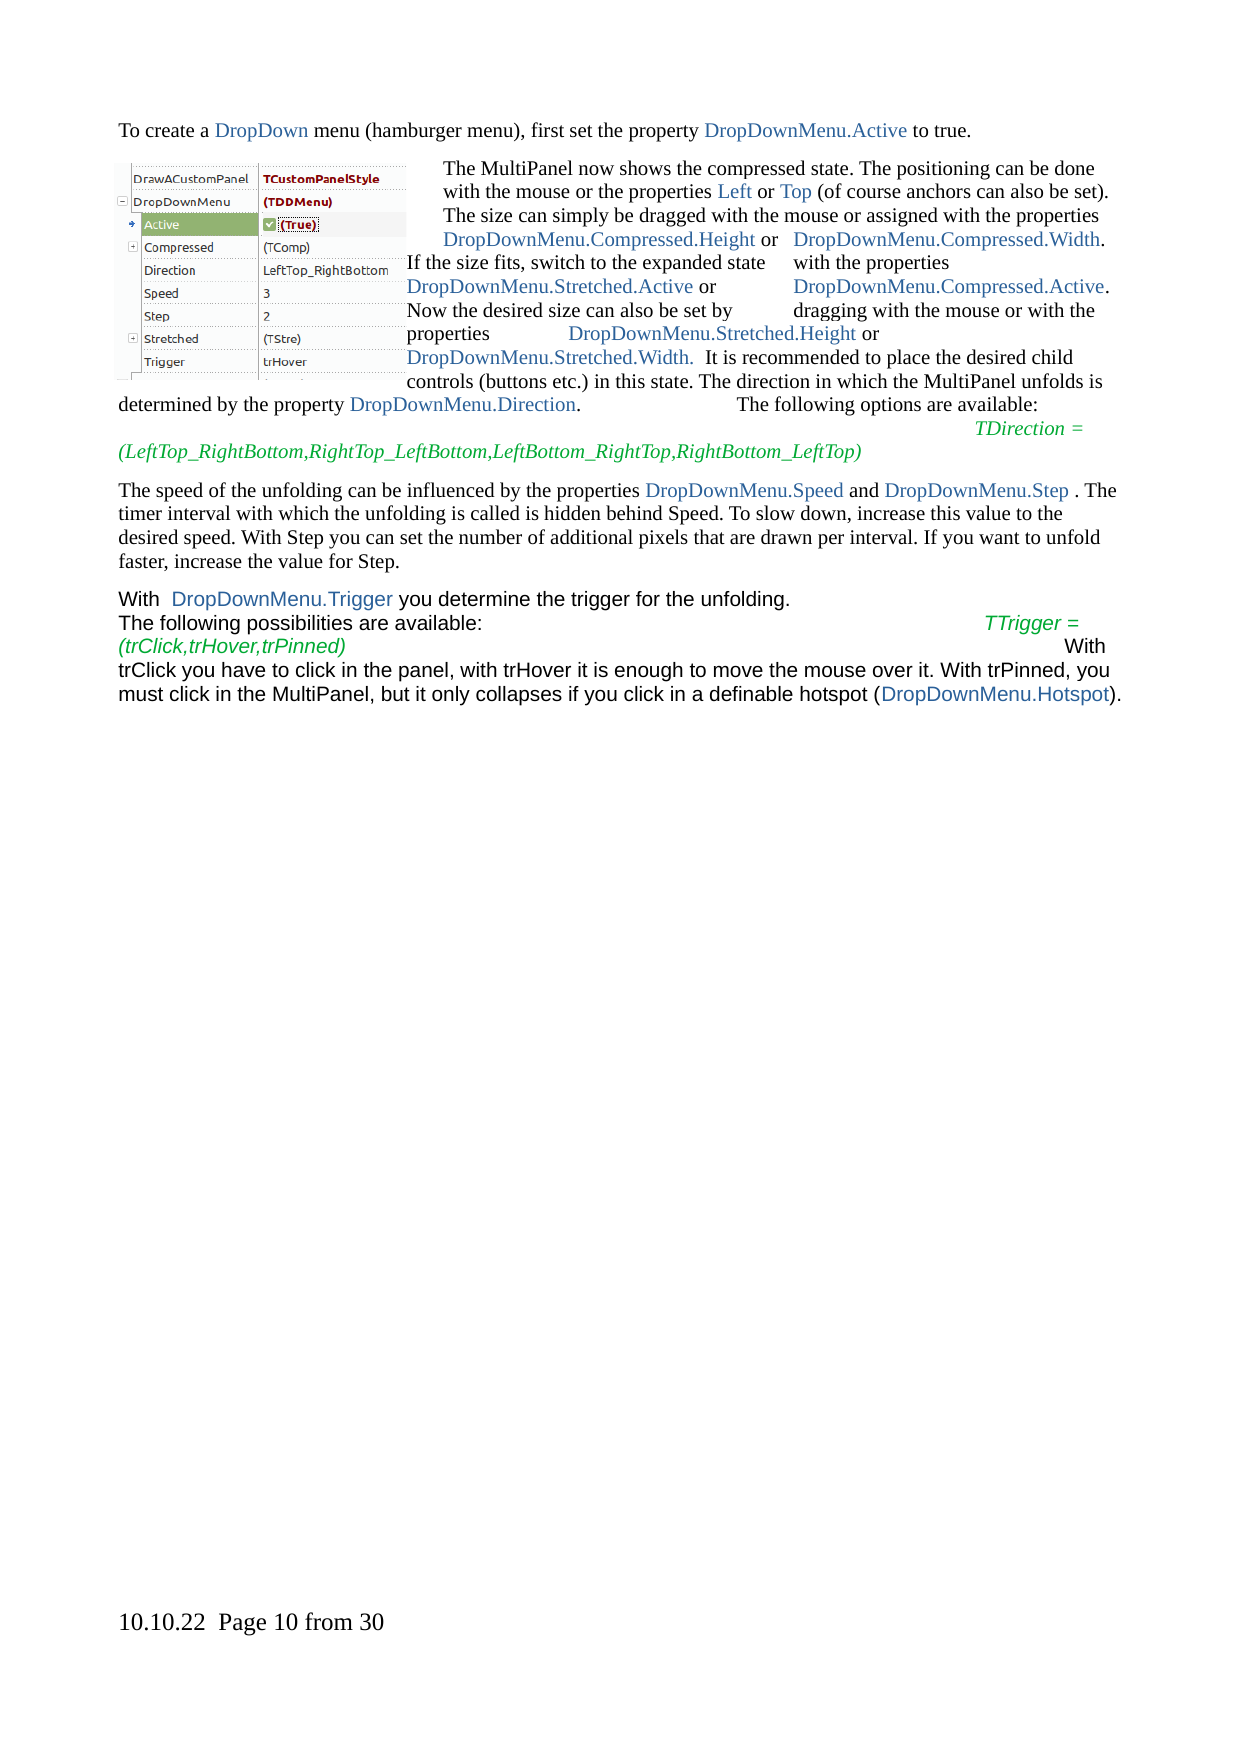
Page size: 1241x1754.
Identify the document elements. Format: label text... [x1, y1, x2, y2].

text To create a DropDown menu (hamburger menu), first set the property DropDownMenu.Active to true. [118, 118, 1122, 142]
picture [114, 163, 407, 380]
text The speed of the unfolding can be influenced by the properties DropDownMenu.Speed and DropDownMenu.Step . The timer interval with which the unfolding is called is hidden behind Speed. To slow down, increase this value to the desired speed. With Step you can set the number of additional pixels that are drawn per interval. If you want to unfold faster, increase the value for Step. [118, 478, 1122, 573]
text With DropDownMenu.Trigger you determine the trigger for the unfolding. The following possibilities are available: TTrigger = (trClick,trHover,trPinned) With trClick you have to click in the panel, with trHover it is enough to move the mouse over it. With trPinned, you must click in the MultiPanel, but it only collapses if you click in a definable hotspot (DropDownMenu.Hotspot). [118, 587, 1122, 706]
text The MultiPanel now shows the compressed state. The positioning can be done with the mouse or the properties Left or Top (of course anchors can also be set). The size can simply be dragged with the mouse or assigned with the properties DropDownMenu.Compressed.Height or DropDownMenu.Compressed.Width. If the size fits, switch to the expanded state with the properties DropDownMenu.Stretched.Active or DropDownMenu.Compressed.Active. Now the desired size can also be set by dragging with the mouse or with the properties DropDownMenu.Stretched.Height or DropDownMenu.Stretched.Width. It is recommended to place the desired child controls (buttons etc.) in this state. The direction in which the MultiPanel unfolds is determined by the property DropDownMenu.Direction. The following options are available: TDirection = (LeftTop_RightBottom,RightTop_LeftBottom,LeftBottom_RightTop,RightBottom_LeftTop) [118, 156, 1122, 464]
